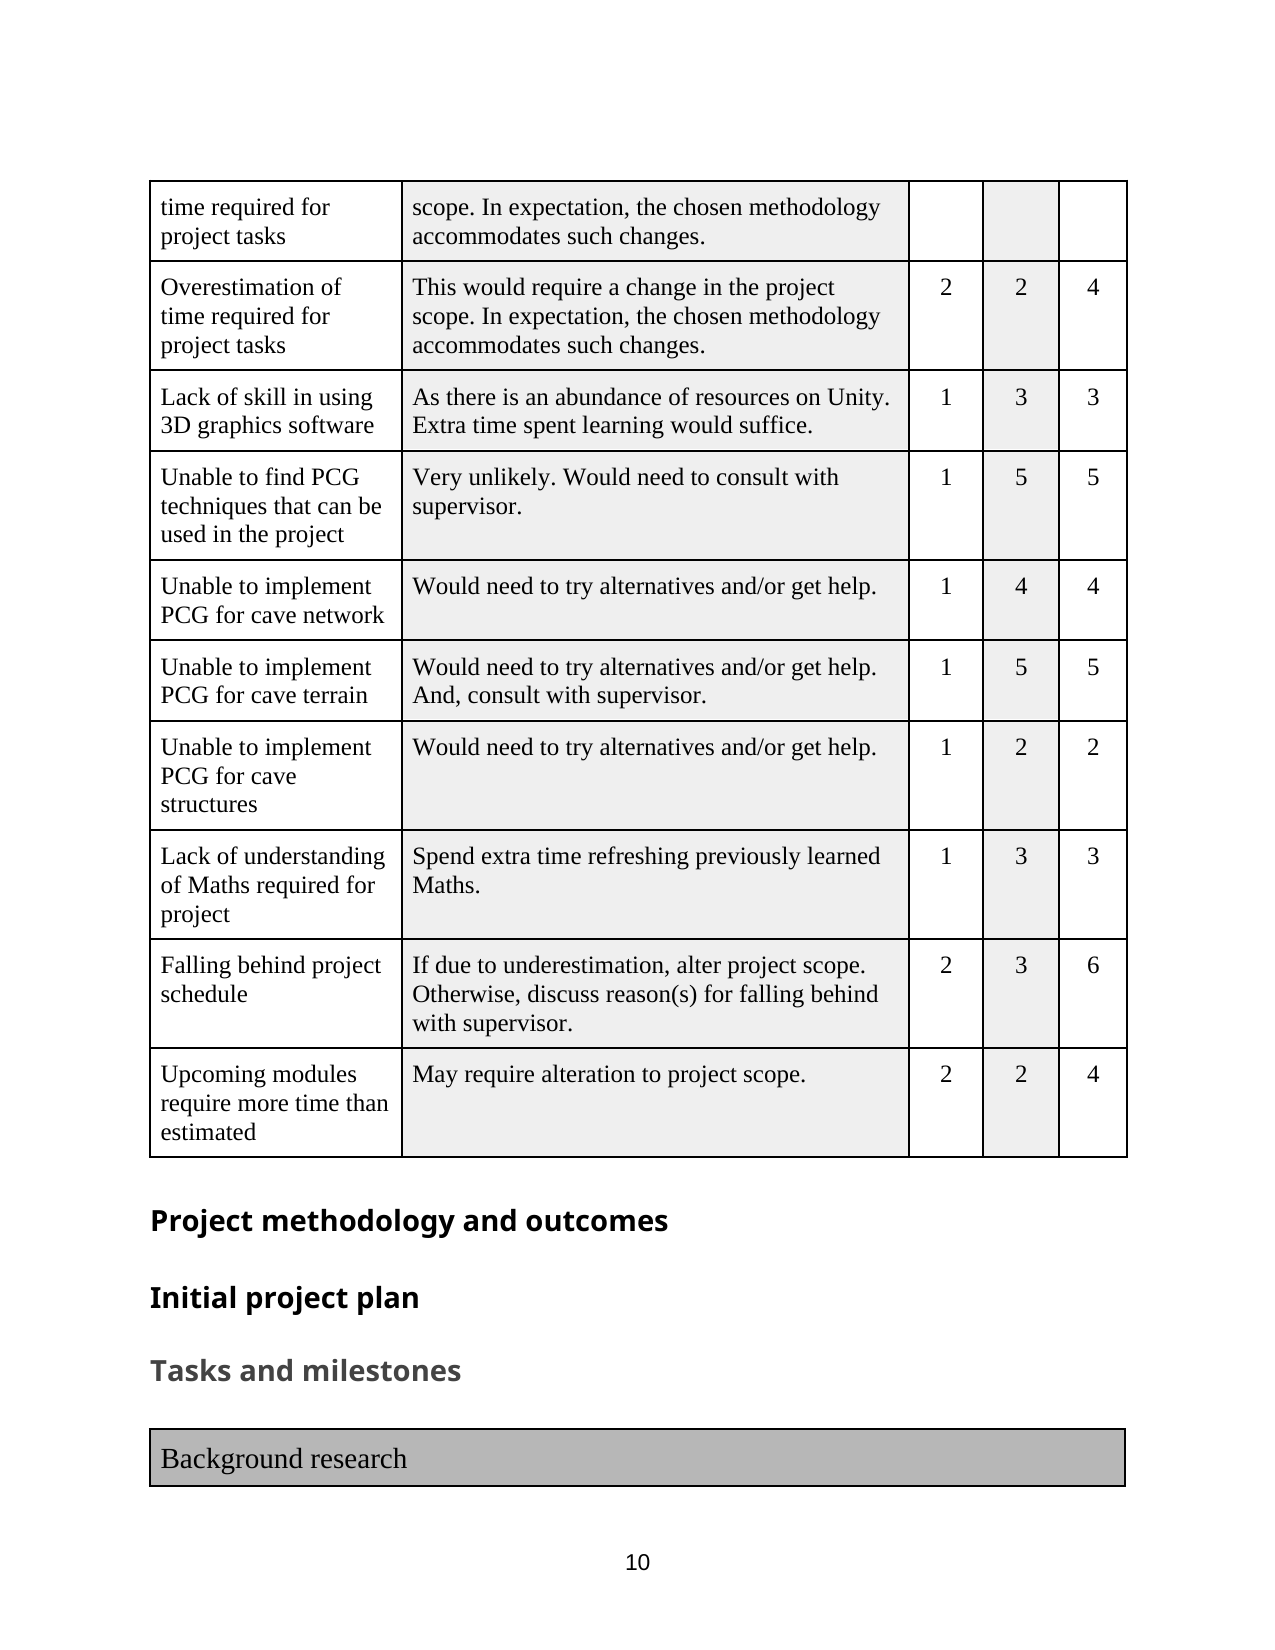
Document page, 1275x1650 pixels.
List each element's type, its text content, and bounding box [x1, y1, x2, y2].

table_cell 3 [1060, 371, 1126, 449]
table_cell 4 [984, 561, 1058, 639]
table_cell Lack of understanding of Maths required for project [151, 831, 401, 938]
table_cell Would need to try alternatives and/or get help. [403, 722, 908, 829]
table_cell 3 [984, 831, 1058, 938]
table_cell [910, 182, 982, 260]
table_cell 5 [1060, 641, 1126, 719]
table_cell 1 [910, 641, 982, 719]
table_cell 2 [910, 1049, 982, 1156]
table_cell 3 [1060, 831, 1126, 938]
table_cell Very unlikely. Would need to consult with supervisor. [403, 452, 908, 559]
table_cell 3 [984, 371, 1058, 449]
table_cell Unable to find PCG techniques that can be used in the project [151, 452, 401, 559]
table_cell 1 [910, 561, 982, 639]
table_cell Would need to try alternatives and/or get help. And, consult with supervisor. [403, 641, 908, 719]
table_cell This would require a change in the project scope. In expectation, the chosen methodology accommodates such changes. [403, 262, 908, 369]
table_cell Unable to implement PCG for cave network [151, 561, 401, 639]
table_cell Overestimation of time required for project tasks [151, 262, 401, 369]
table_cell 2 [910, 262, 982, 369]
table_cell 5 [1060, 452, 1126, 559]
table_cell 1 [910, 371, 982, 449]
table_cell Would need to try alternatives and/or get help. [403, 561, 908, 639]
table_cell 1 [910, 831, 982, 938]
table_cell 4 [1060, 561, 1126, 639]
table_cell May require alteration to project scope. [403, 1049, 908, 1156]
subtitle Initial project plan [150, 1277, 1125, 1317]
table_cell Lack of skill in using 3D graphics software [151, 371, 401, 449]
table_cell 6 [1060, 940, 1126, 1047]
table_cell 4 [1060, 1049, 1126, 1156]
table_cell Unable to implement PCG for cave terrain [151, 641, 401, 719]
table_cell 5 [984, 452, 1058, 559]
table_cell Upcoming modules require more time than estimated [151, 1049, 401, 1156]
table_cell Unable to implement PCG for cave structures [151, 722, 401, 829]
table_cell If due to underestimation, alter project scope. Otherwise, discuss reason(s) for falling behind with supervisor. [403, 940, 908, 1047]
table_cell 1 [910, 722, 982, 829]
table_cell time required for project tasks [151, 182, 401, 260]
table_cell 2 [910, 940, 982, 1047]
table_cell 2 [984, 722, 1058, 829]
table_cell 2 [984, 262, 1058, 369]
table_cell scope. In expectation, the chosen methodology accommodates such changes. [403, 182, 908, 260]
table_cell [984, 182, 1058, 260]
subtitle Tasks and milestones [150, 1350, 1125, 1390]
table_cell 4 [1060, 262, 1126, 369]
subtitle Project methodology and outcomes [150, 1200, 1125, 1239]
table_cell 3 [984, 940, 1058, 1047]
table_cell As there is an abundance of resources on Unity. Extra time spent learning would suffice. [403, 371, 908, 449]
table_header Background research [151, 1430, 1124, 1485]
table_cell Falling behind project schedule [151, 940, 401, 1047]
table_cell 5 [984, 641, 1058, 719]
table_cell [1060, 182, 1126, 260]
table_cell Spend extra time refreshing previously learned Maths. [403, 831, 908, 938]
table_cell 2 [1060, 722, 1126, 829]
table_cell 1 [910, 452, 982, 559]
table_cell 2 [984, 1049, 1058, 1156]
